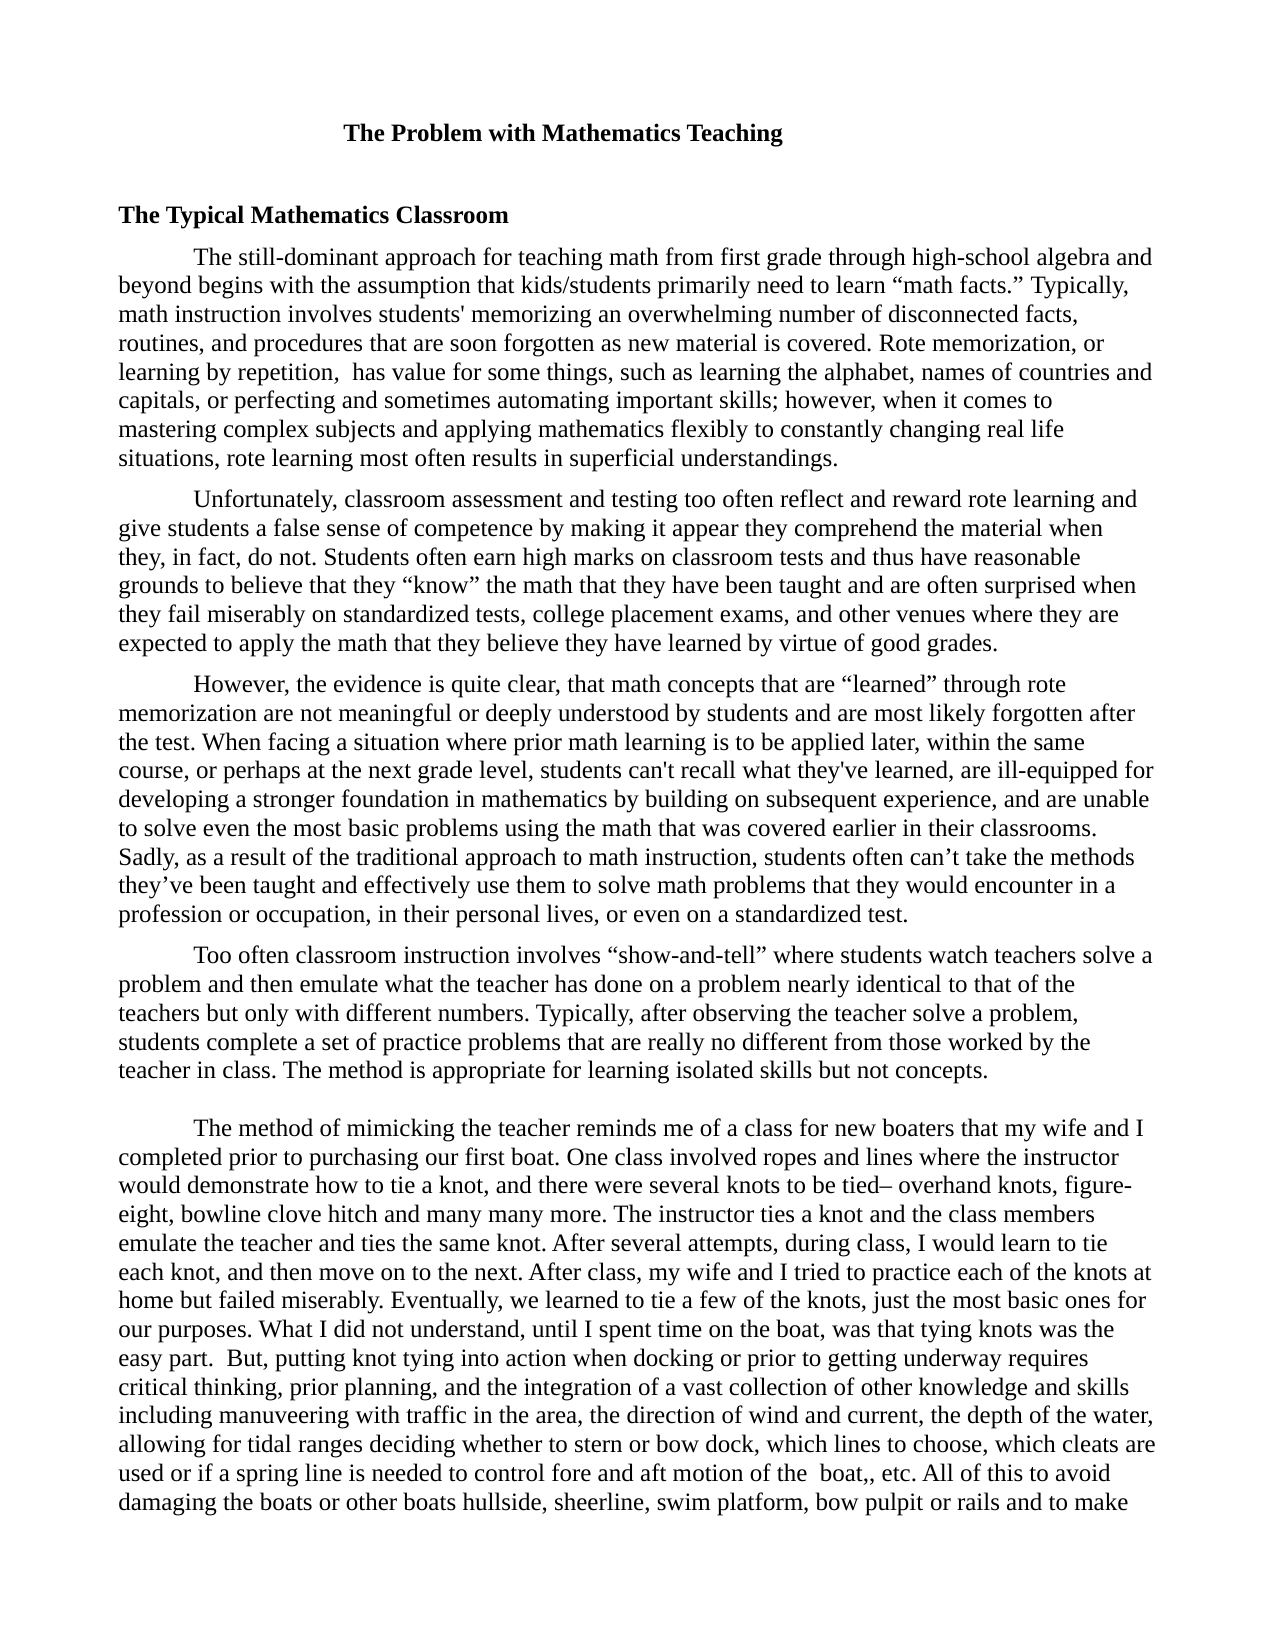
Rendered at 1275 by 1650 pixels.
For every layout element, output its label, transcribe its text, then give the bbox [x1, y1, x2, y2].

text The method of mimicking the teacher reminds me of a class for new boaters that my wife and I completed prior to purchasing our first boat. One class involved ropes and lines where the instructor would demonstrate how to tie a knot, and there were several knots to be tied– overhand knots, figure-eight, bowline clove hitch and many many more. The instructor ties a knot and the class members emulate the teacher and ties the same knot. After several attempts, during class, I would learn to tie each knot, and then move on to the next. After class, my wife and I tried to practice each of the knots at home but failed miserably. Eventually, we learned to tie a few of the knots, just the most basic ones for our purposes. What I did not understand, until I spent time on the boat, was that tying knots was the easy part. But, putting knot tying into action when docking or prior to getting underway requires critical thinking, prior planning, and the integration of a vast collection of other knowledge and skills including manuveering with traffic in the area, the direction of wind and current, the depth of the water, allowing for tidal ranges deciding whether to stern or bow dock, which lines to choose, which cleats are used or if a spring line is needed to control fore and aft motion of the boat,, etc. All of this to avoid damaging the boats or other boats hullside, sheerline, swim platform, bow pulpit or rails and to make [118, 1113, 1157, 1516]
text Too often classroom instruction involves “show-and-tell” where students watch teachers solve a problem and then emulate what the teacher has done on a problem nearly identical to that of the teachers but only with different numbers. Typically, after observing the teacher solve a problem, students complete a set of practice problems that are really no different from those worked by the teacher in class. The method is appropriate for learning isolated skills but not concepts. [118, 941, 1157, 1084]
text Unfortunately, classroom assessment and testing too often reflect and reward rote learning and give students a false sense of competence by making it appear they comprehend the material when they, in fact, do not. Students often earn high marks on classroom tests and thus have reasonable grounds to believe that they “know” the math that they have been taught and are often surprised when they fail miserably on standardized tests, college placement exams, and other venues where they are expected to apply the math that they believe they have learned by virtue of good grades. [118, 484, 1157, 657]
text However, the evidence is quite clear, that math concepts that are “learned” through rote memorization are not meaningful or deeply understood by students and are most likely forgotten after the test. When facing a situation where prior math learning is to be applied later, within the same course, or perhaps at the next grade level, students can't recall what they've learned, are ill-equipped for developing a stronger foundation in mathematics by building on subsequent experience, and are unable to solve even the most basic problems using the math that was covered earlier in their classrooms. Sadly, as a result of the traditional approach to math instruction, students often can’t take the methods they’ve been taught and effectively use them to solve math problems that they would encounter in a profession or occupation, in their personal lives, or even on a standardized test. [118, 669, 1157, 928]
text The still-dominant approach for teaching math from first grade through high-school algebra and beyond begins with the assumption that kids/students primarily need to learn “math facts.” Typically, math instruction involves students' memorizing an overwhelming number of disconnected facts, routines, and procedures that are soon forgotten as new material is covered. Rote memorization, or learning by repetition, has value for some things, such as learning the alphabet, names of countries and capitals, or perfecting and sometimes automating important skills; however, when it comes to mastering complex subjects and applying mathematics flexibly to constantly changing real life situations, rote learning most often results in superficial understandings. [118, 242, 1157, 472]
text The Problem with Mathematics Teaching [118, 118, 1157, 147]
text The Typical Mathematics Classroom [118, 201, 1157, 229]
